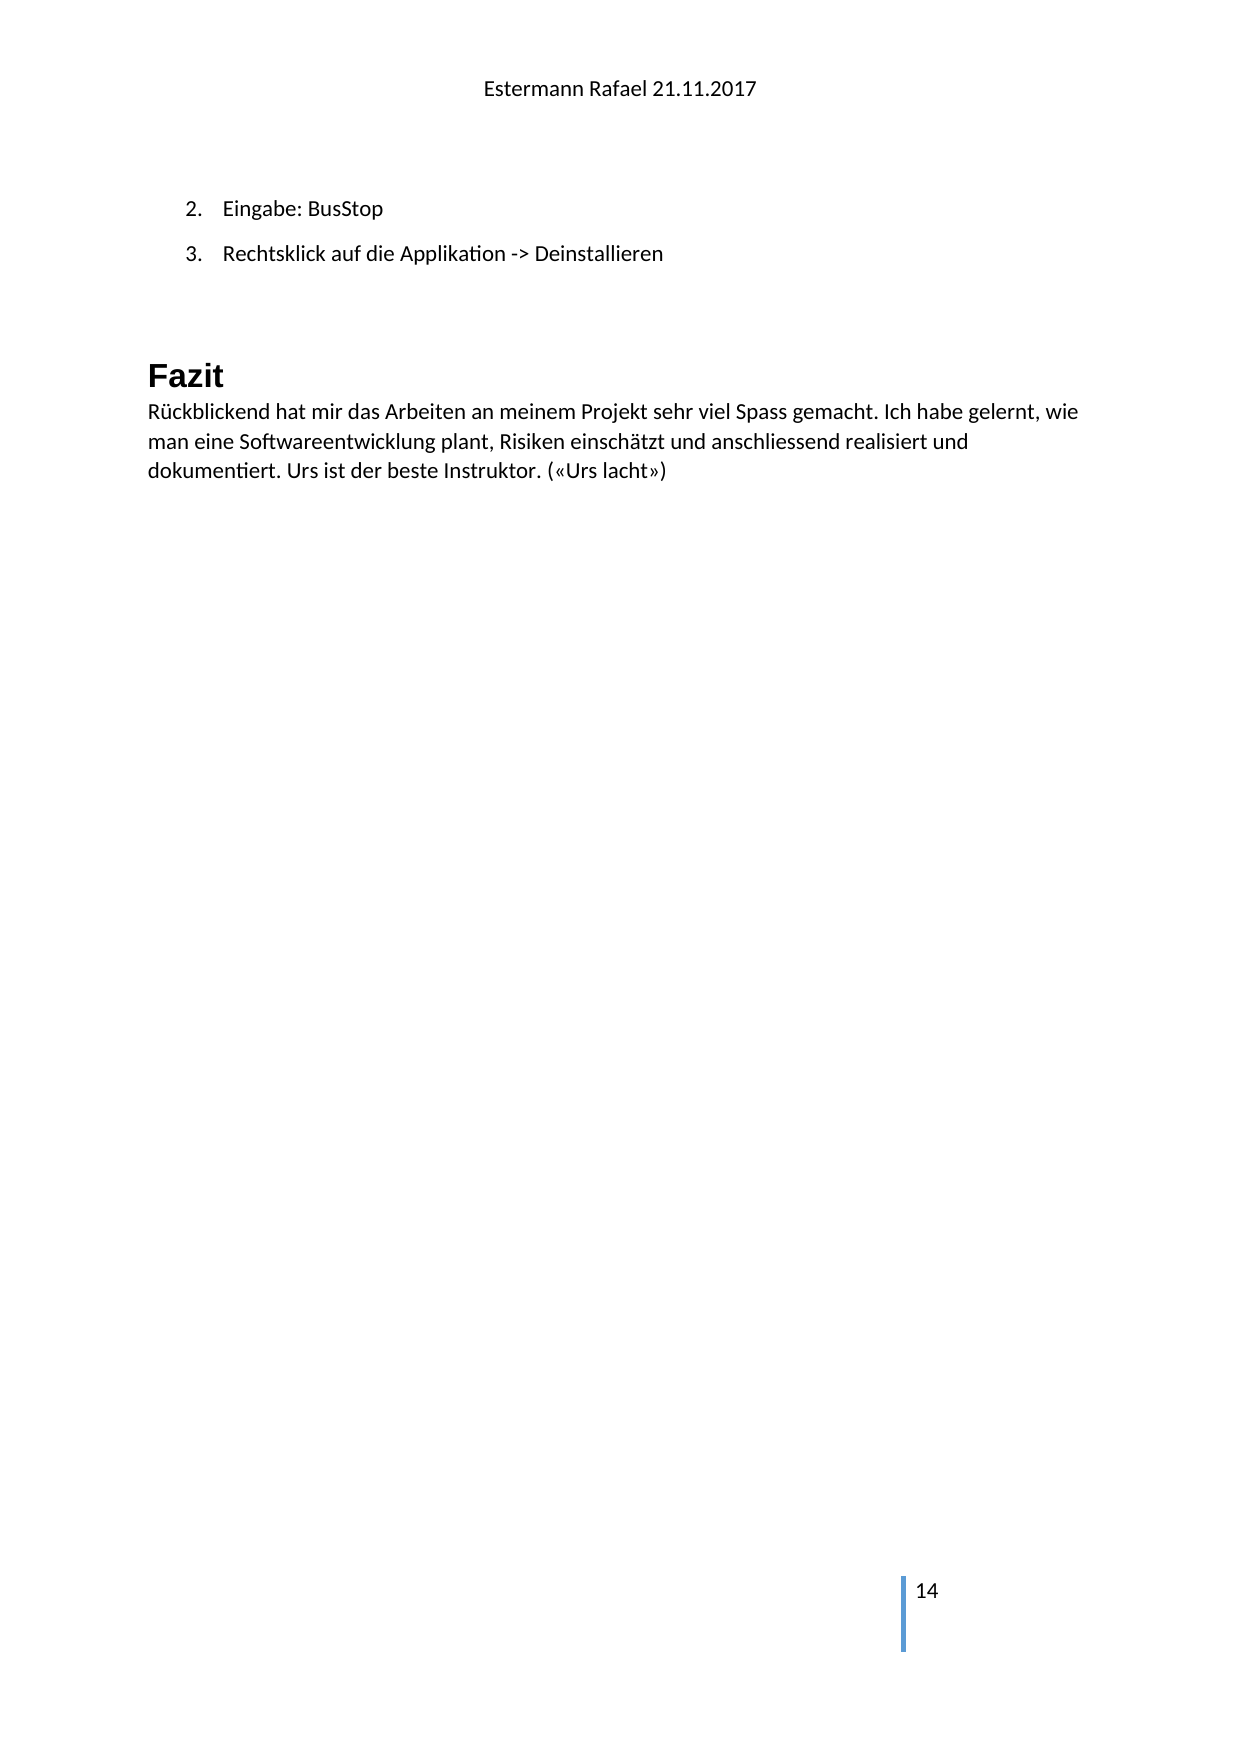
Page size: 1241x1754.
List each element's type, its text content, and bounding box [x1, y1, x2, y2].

list Eingabe: BusStop [185, 194, 1093, 222]
subtitle Fazit [148, 356, 1093, 395]
text Rückblickend hat mir das Arbeiten an meinem Projekt sehr viel Spass gemacht. Ich habe gelernt, wie man eine Softwareentwicklung plant, Risiken einschätzt und anschliessend realisiert und dokumentiert. Urs ist der beste Instruktor. («Urs lacht») [148, 397, 1093, 484]
list Rechtsklick auf die Applikation -> Deinstallieren [185, 239, 1093, 267]
